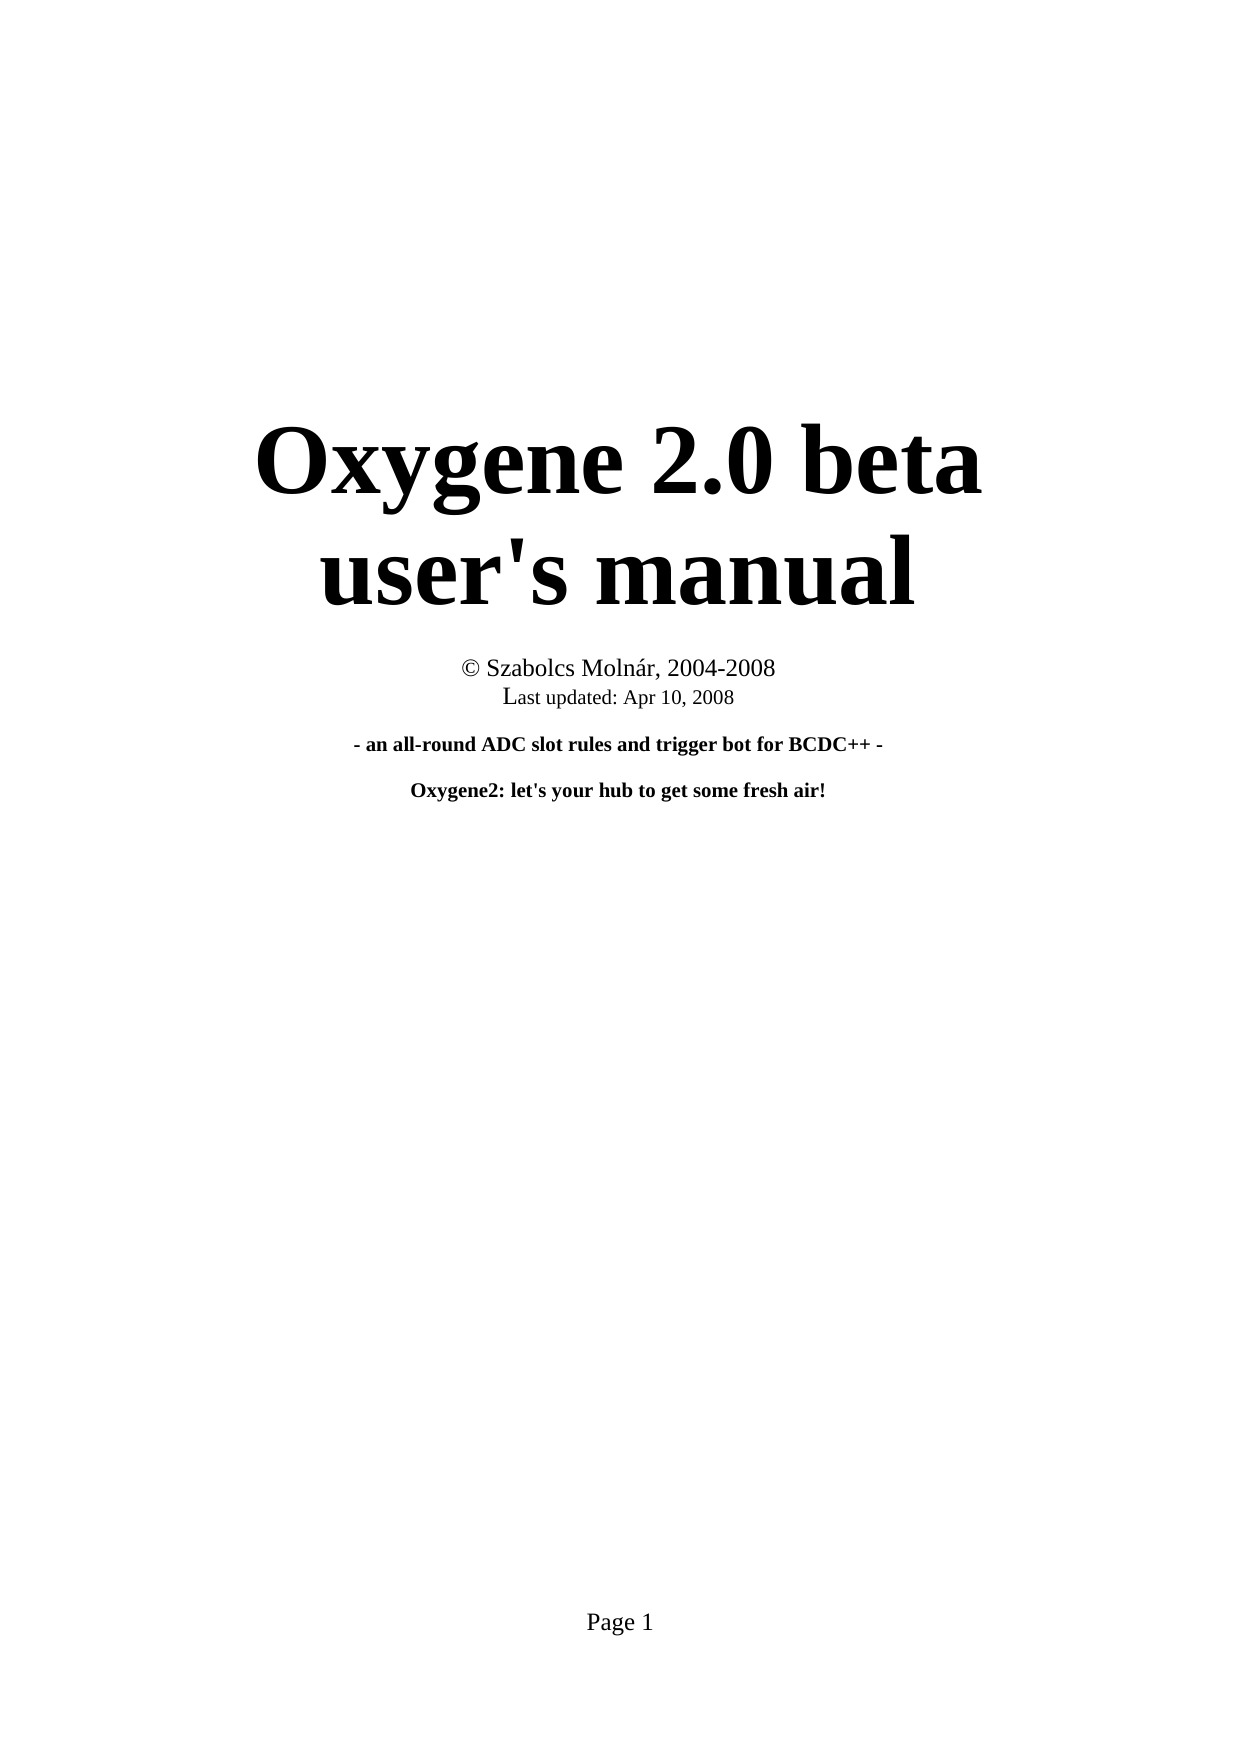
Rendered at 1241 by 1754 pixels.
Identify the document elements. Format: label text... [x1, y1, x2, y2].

text Oxygene 2.0 beta [159, 405, 1078, 516]
text © Szabolcs Molnár, 2004-2008 Last updated: Apr 10, 2008 [159, 626, 1078, 709]
text Oxygene2: let's your hub to get some fresh air! [159, 779, 1078, 802]
text user's manual [159, 516, 1078, 626]
text - an all-round ADC slot rules and trigger bot for BCDC++ - [159, 733, 1078, 756]
